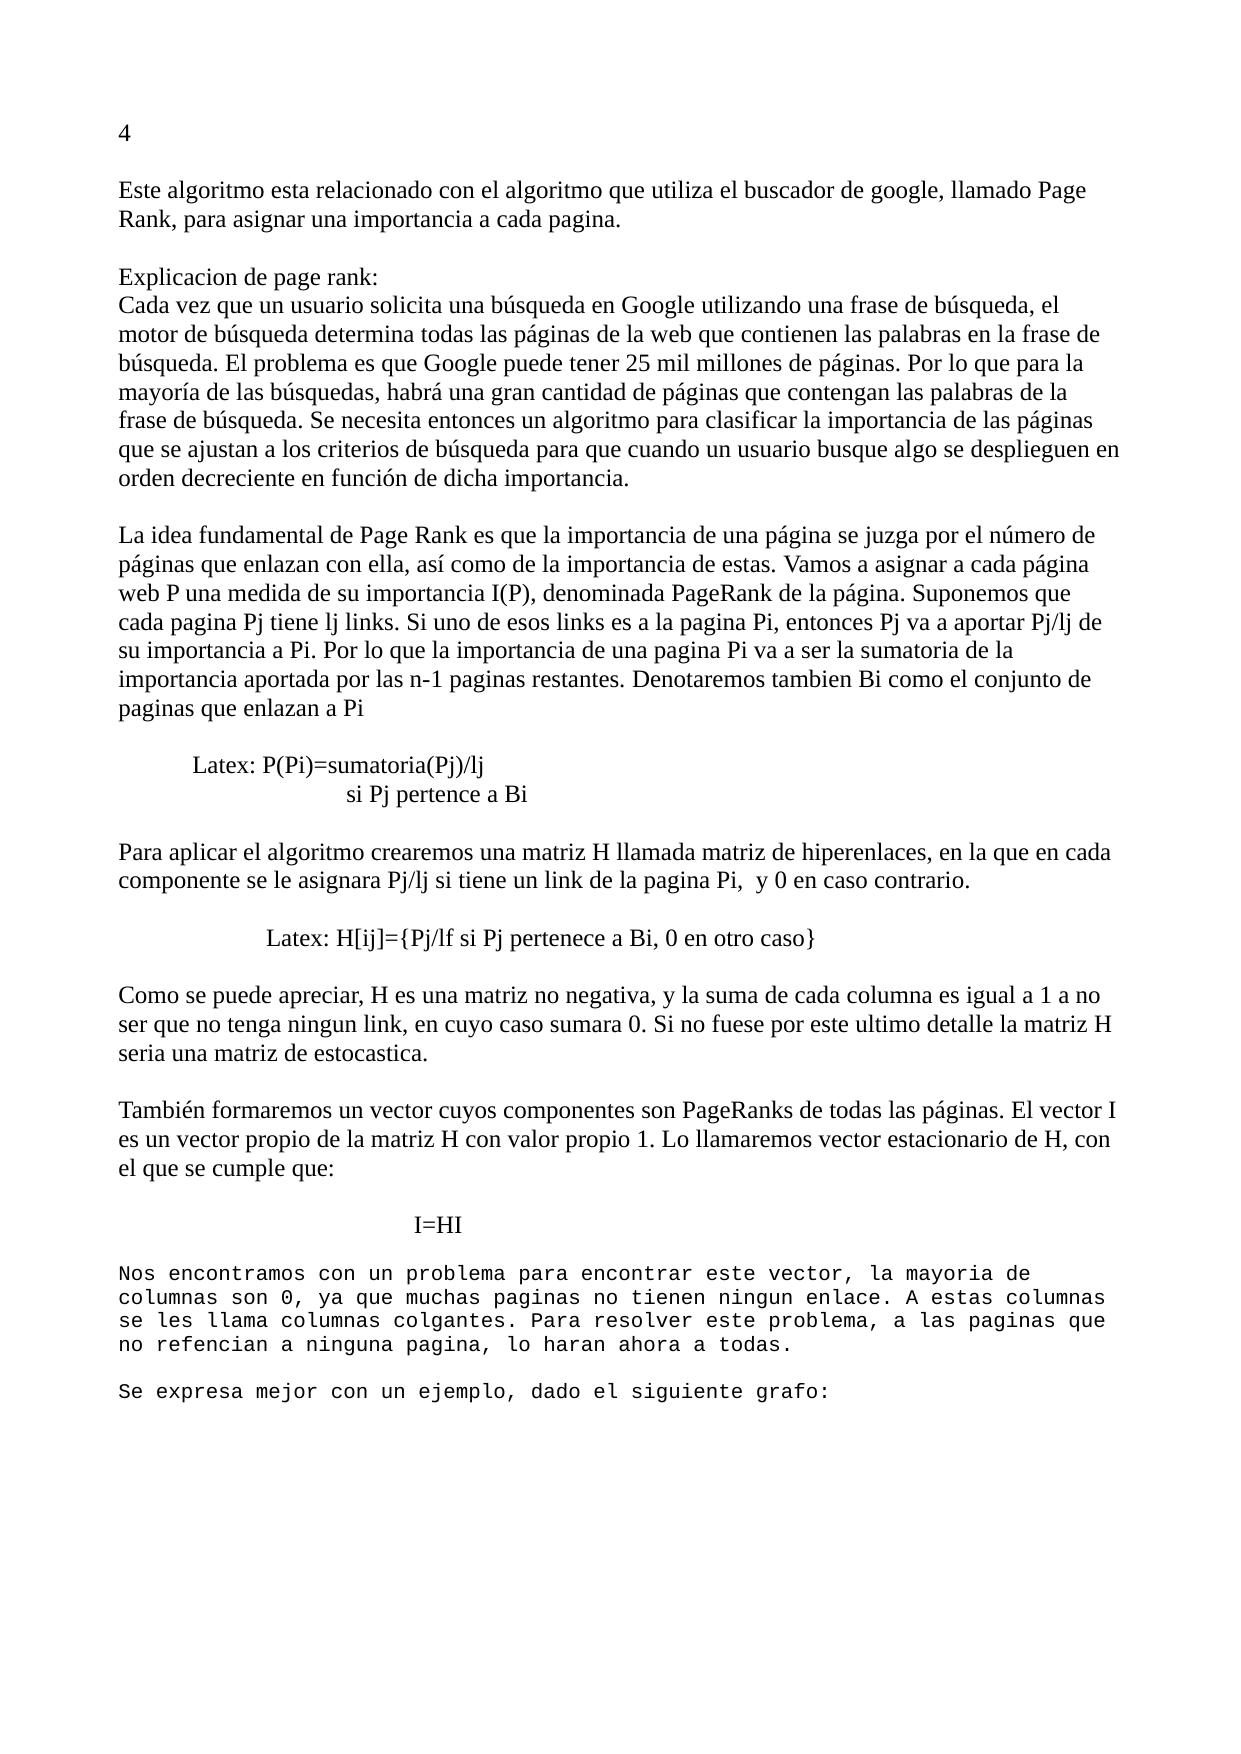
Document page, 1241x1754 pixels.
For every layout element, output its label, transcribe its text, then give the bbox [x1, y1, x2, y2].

text I=HI [118, 1211, 1122, 1239]
text Latex: H[ij]={Pj/lf si Pj pertenece a Bi, 0 en otro caso} [118, 923, 1122, 952]
text La idea fundamental de Page Rank es que la importancia de una página se juzga por el número de páginas que enlazan con ella, así como de la importancia de estas. Vamos a asignar a cada página web P una medida de su importancia I(P), denominada PageRank de la página. Suponemos que cada pagina Pj tiene lj links. Si uno de esos links es a la pagina Pi, entonces Pj va a aportar Pj/lj de su importancia a Pi. Por lo que la importancia de una pagina Pi va a ser la sumatoria de la importancia aportada por las n-1 paginas restantes. Denotaremos tambien Bi como el conjunto de paginas que enlazan a Pi [118, 521, 1122, 722]
text Como se puede apreciar, H es una matriz no negativa, y la suma de cada columna es igual a 1 a no ser que no tenga ningun link, en cuyo caso sumara 0. Si no fuese por este ultimo detalle la matriz H seria una matriz de estocastica. [118, 981, 1122, 1067]
text 4 [118, 118, 1122, 147]
text Se expresa mejor con un ejemplo, dado el siguiente grafo: [118, 1381, 1122, 1405]
text También formaremos un vector cuyos componentes son PageRanks de todas las páginas. El vector I es un vector propio de la matriz H con valor propio 1. Lo llamaremos vector estacionario de H, con el que se cumple que: [118, 1096, 1122, 1182]
text Nos encontramos con un problema para encontrar este vector, la mayoria de columnas son 0, ya que muchas paginas no tienen ningun enlace. A estas columnas se les llama columnas colgantes. Para resolver este problema, a las paginas que no refencian a ninguna pagina, lo haran ahora a todas. [118, 1263, 1122, 1358]
text Para aplicar el algoritmo crearemos una matriz H llamada matriz de hiperenlaces, en la que en cada componente se le asignara Pj/lj si tiene un link de la pagina Pi, y 0 en caso contrario. [118, 837, 1122, 894]
text Este algoritmo esta relacionado con el algoritmo que utiliza el buscador de google, llamado Page Rank, para asignar una importancia a cada pagina. [118, 176, 1122, 233]
text Cada vez que un usuario solicita una búsqueda en Google utilizando una frase de búsqueda, el motor de búsqueda determina todas las páginas de la web que contienen las palabras en la frase de búsqueda. El problema es que Google puede tener 25 mil millones de páginas. Por lo que para la mayoría de las búsquedas, habrá una gran cantidad de páginas que contengan las palabras de la frase de búsqueda. Se necesita entonces un algoritmo para clasificar la importancia de las páginas que se ajustan a los criterios de búsqueda para que cuando un usuario busque algo se desplieguen en orden decreciente en función de dicha importancia. [118, 291, 1122, 492]
text Latex: P(Pi)=sumatoria(Pj)/lj [118, 751, 1122, 779]
text Explicacion de page rank: [118, 262, 1122, 291]
text si Pj pertence a Bi [118, 779, 1122, 808]
